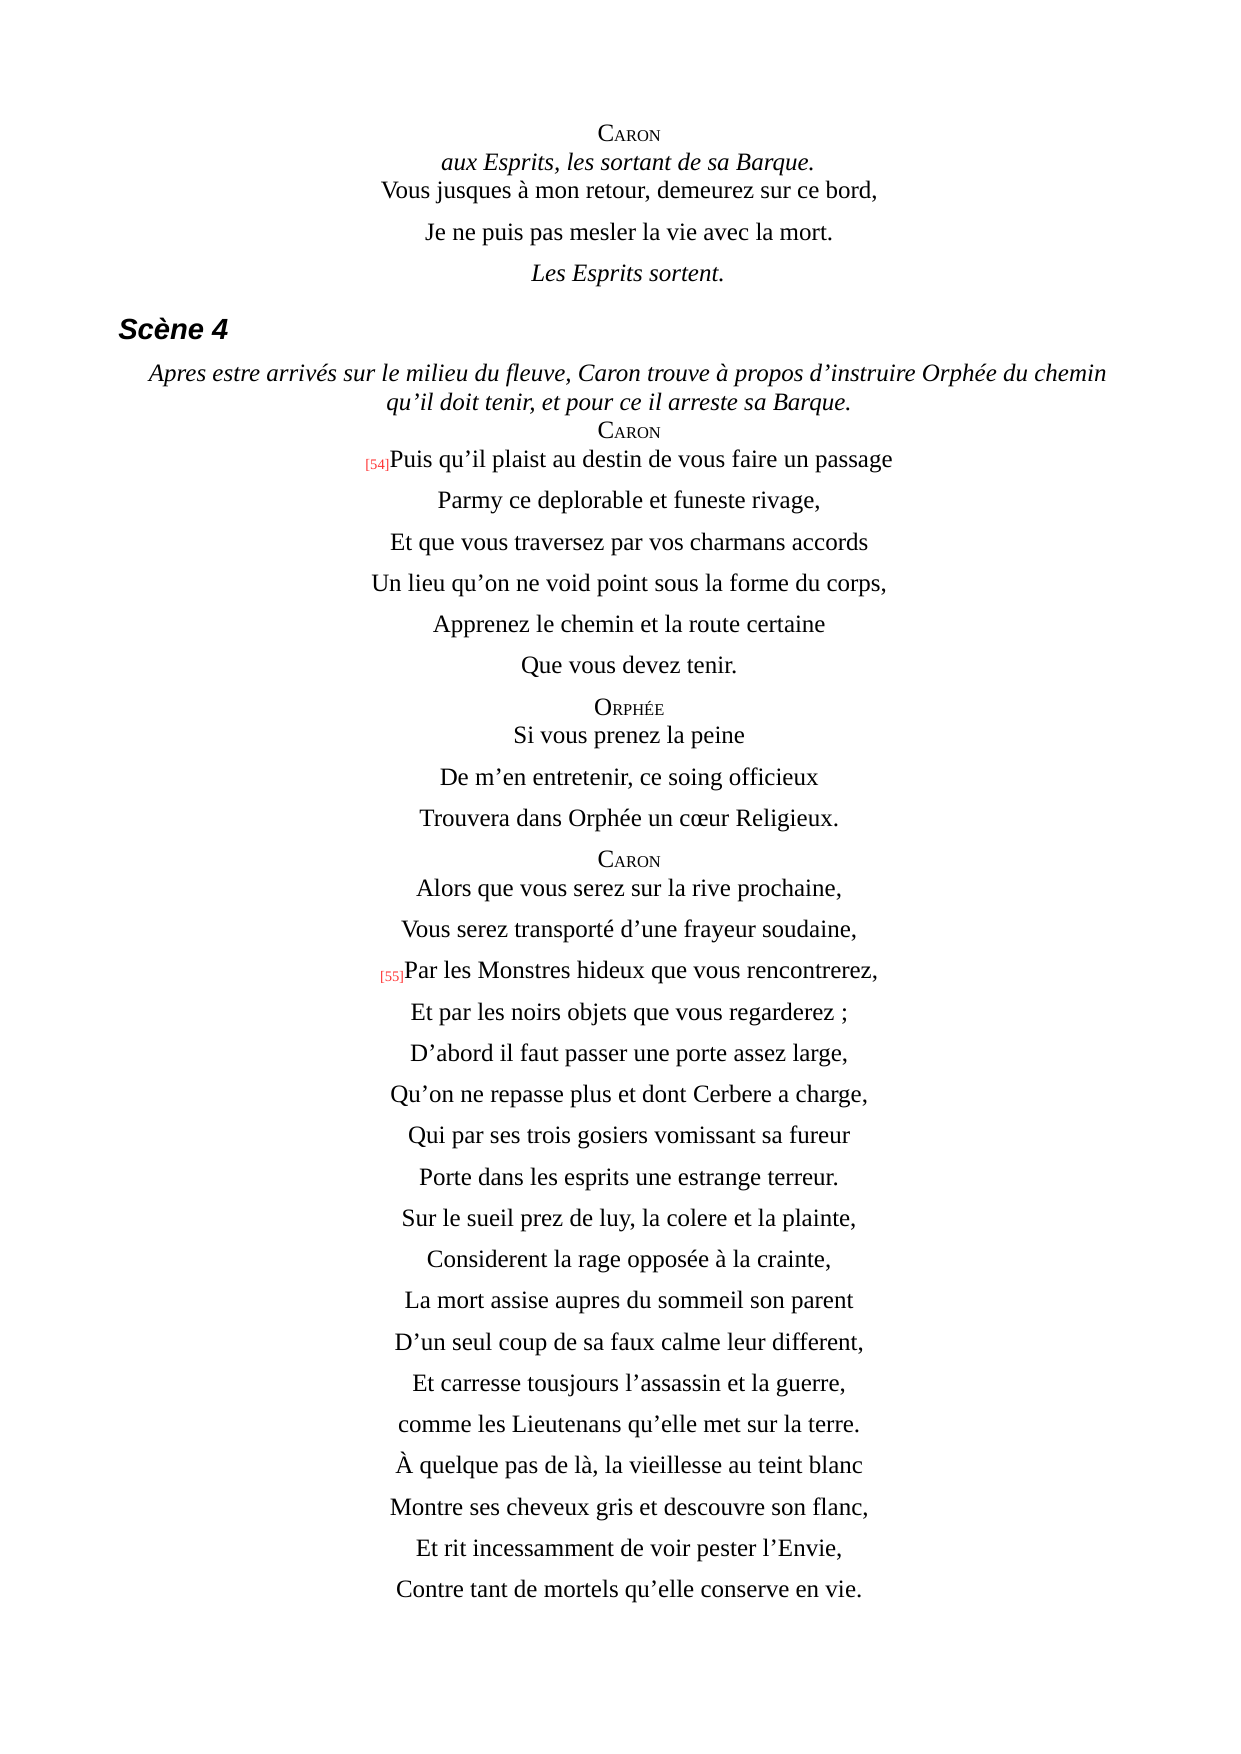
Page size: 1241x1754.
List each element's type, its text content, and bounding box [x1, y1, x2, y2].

text Caron [118, 844, 1122, 873]
text Et rit incessamment de voir pester l’Envie, [118, 1533, 1122, 1562]
text Apprenez le chemin et la route certaine [118, 609, 1122, 638]
text Orphée [118, 692, 1122, 720]
text Les Esprits sortent. [118, 258, 1122, 287]
text La mort assise aupres du sommeil son parent [118, 1285, 1122, 1314]
text comme les Lieutenans qu’elle met sur la terre. [118, 1409, 1122, 1438]
text Que vous devez tenir. [118, 650, 1122, 679]
text Vous jusques à mon retour, demeurez sur ce bord, [118, 176, 1122, 204]
text Si vous prenez la peine [118, 720, 1122, 749]
text Vous serez transporté d’une frayeur soudaine, [118, 914, 1122, 943]
text [55]Par les Monstres hideux que vous rencontrerez, [118, 955, 1122, 984]
text De m’en entretenir, ce soing officieux [118, 762, 1122, 790]
text Caron [118, 118, 1122, 147]
text Alors que vous serez sur la rive prochaine, [118, 873, 1122, 902]
text Apres estre arrivés sur le milieu du fleuve, Caron trouve à propos d’instruire Orphée du chemin qu’il doit tenir, et pour ce il arreste sa Barque. [118, 358, 1122, 415]
text Porte dans les esprits une estrange terreur. [118, 1162, 1122, 1190]
text Considerent la rage opposée à la crainte, [118, 1244, 1122, 1273]
text Sur le sueil prez de luy, la colere et la plainte, [118, 1203, 1122, 1232]
text Caron [118, 415, 1122, 444]
text D’abord il faut passer une porte assez large, [118, 1038, 1122, 1067]
text Trouvera dans Orphée un cœur Religieux. [118, 803, 1122, 832]
subtitle Scène 4 [118, 312, 1122, 345]
text Et carresse tousjours l’assassin et la guerre, [118, 1368, 1122, 1397]
text Je ne puis pas mesler la vie avec la mort. [118, 217, 1122, 246]
text aux Esprits, les sortant de sa Barque. [118, 147, 1122, 176]
text Qu’on ne repasse plus et dont Cerbere a charge, [118, 1079, 1122, 1108]
text Contre tant de mortels qu’elle conserve en vie. [118, 1574, 1122, 1603]
text Et que vous traversez par vos charmans accords [118, 527, 1122, 555]
text Qui par ses trois gosiers vomissant sa fureur [118, 1120, 1122, 1149]
text D’un seul coup de sa faux calme leur different, [118, 1327, 1122, 1355]
text Un lieu qu’on ne void point sous la forme du corps, [118, 568, 1122, 597]
text À quelque pas de là, la vieillesse au teint blanc [118, 1450, 1122, 1479]
text Montre ses cheveux gris et descouvre son flanc, [118, 1492, 1122, 1520]
text Parmy ce deplorable et funeste rivage, [118, 485, 1122, 514]
text Et par les noirs objets que vous regarderez ; [118, 997, 1122, 1025]
text [54]Puis qu’il plaist au destin de vous faire un passage [118, 444, 1122, 473]
